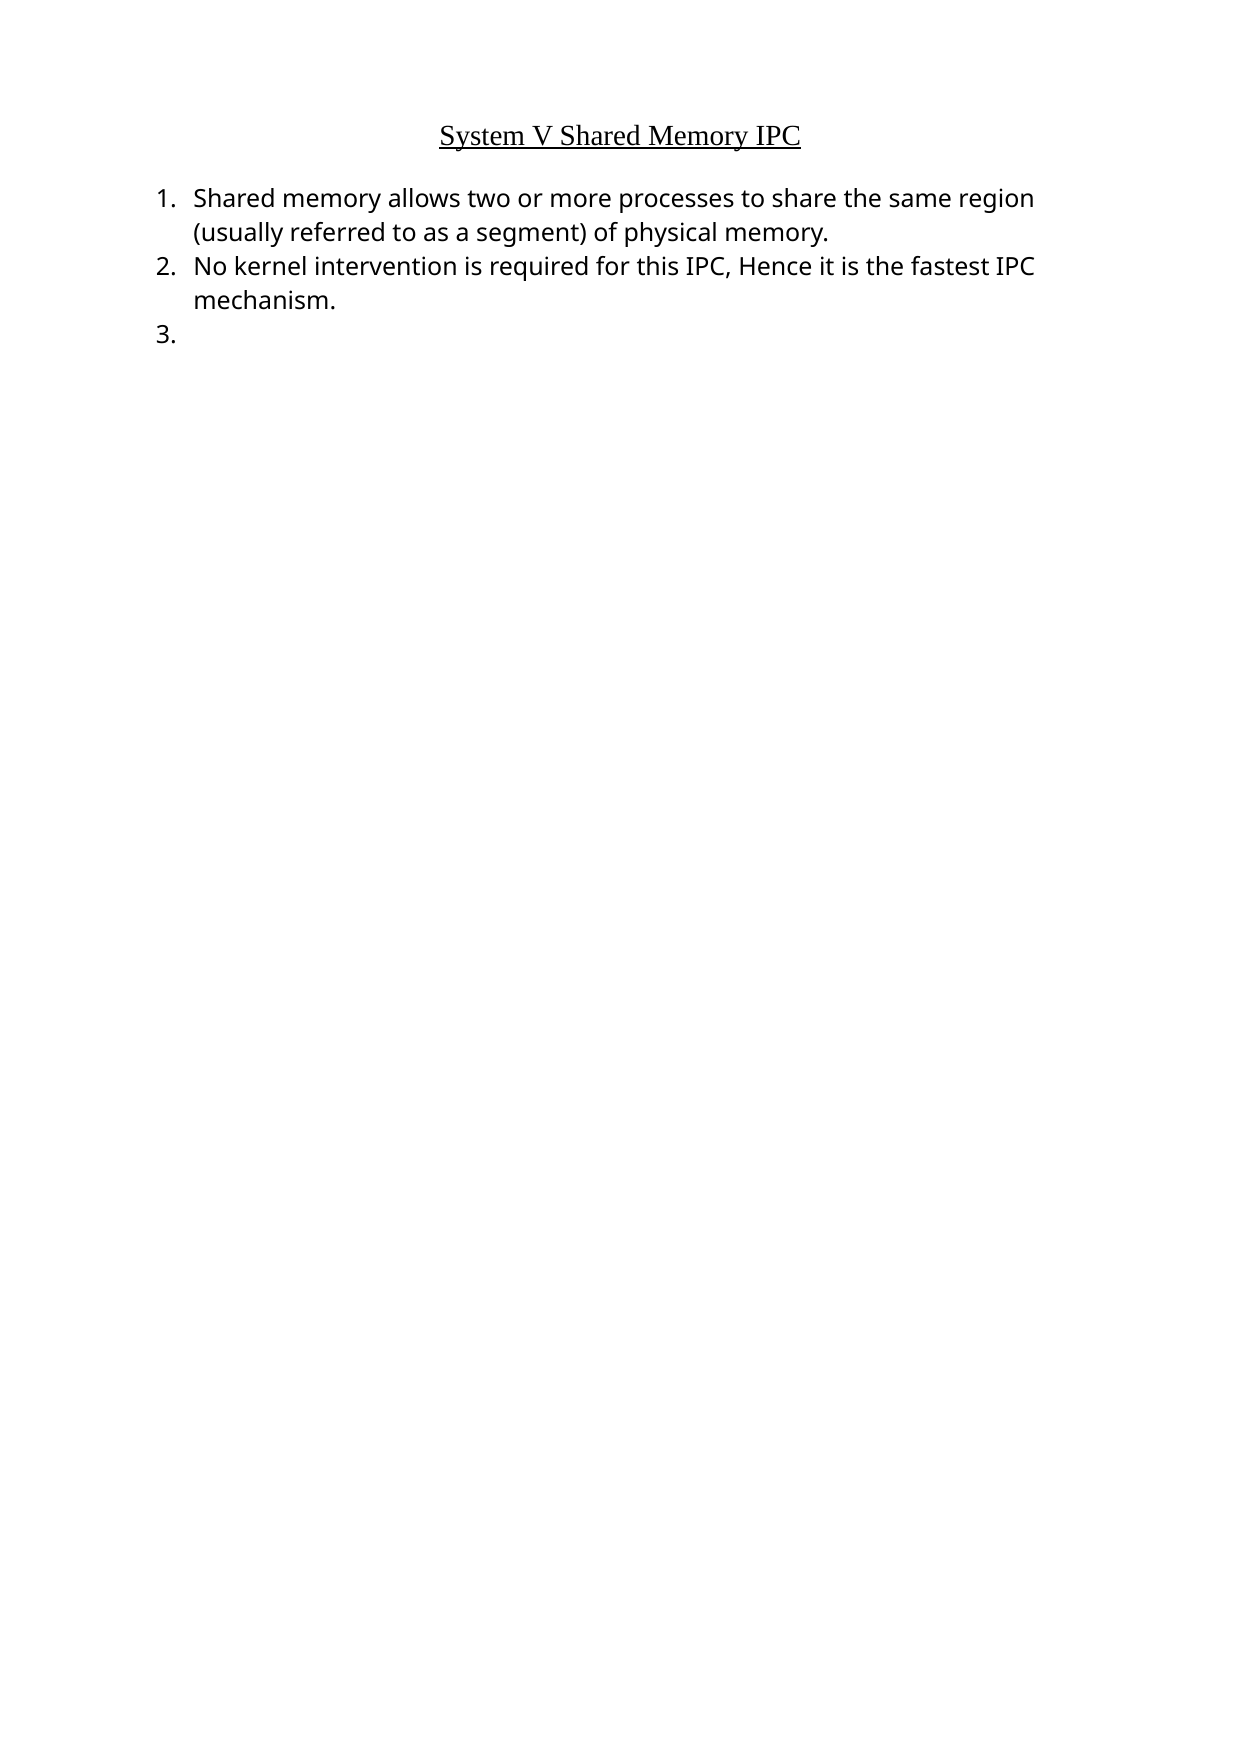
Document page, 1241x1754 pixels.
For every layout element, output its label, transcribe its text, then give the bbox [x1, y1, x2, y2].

list No kernel intervention is required for this IPC, Hence it is the fastest IPC mechanism. [156, 248, 1122, 317]
list Shared memory allows two or more processes to share the same region (usually referred to as a segment) of physical memory. [156, 180, 1122, 248]
text System V Shared Memory IPC [118, 118, 1122, 180]
